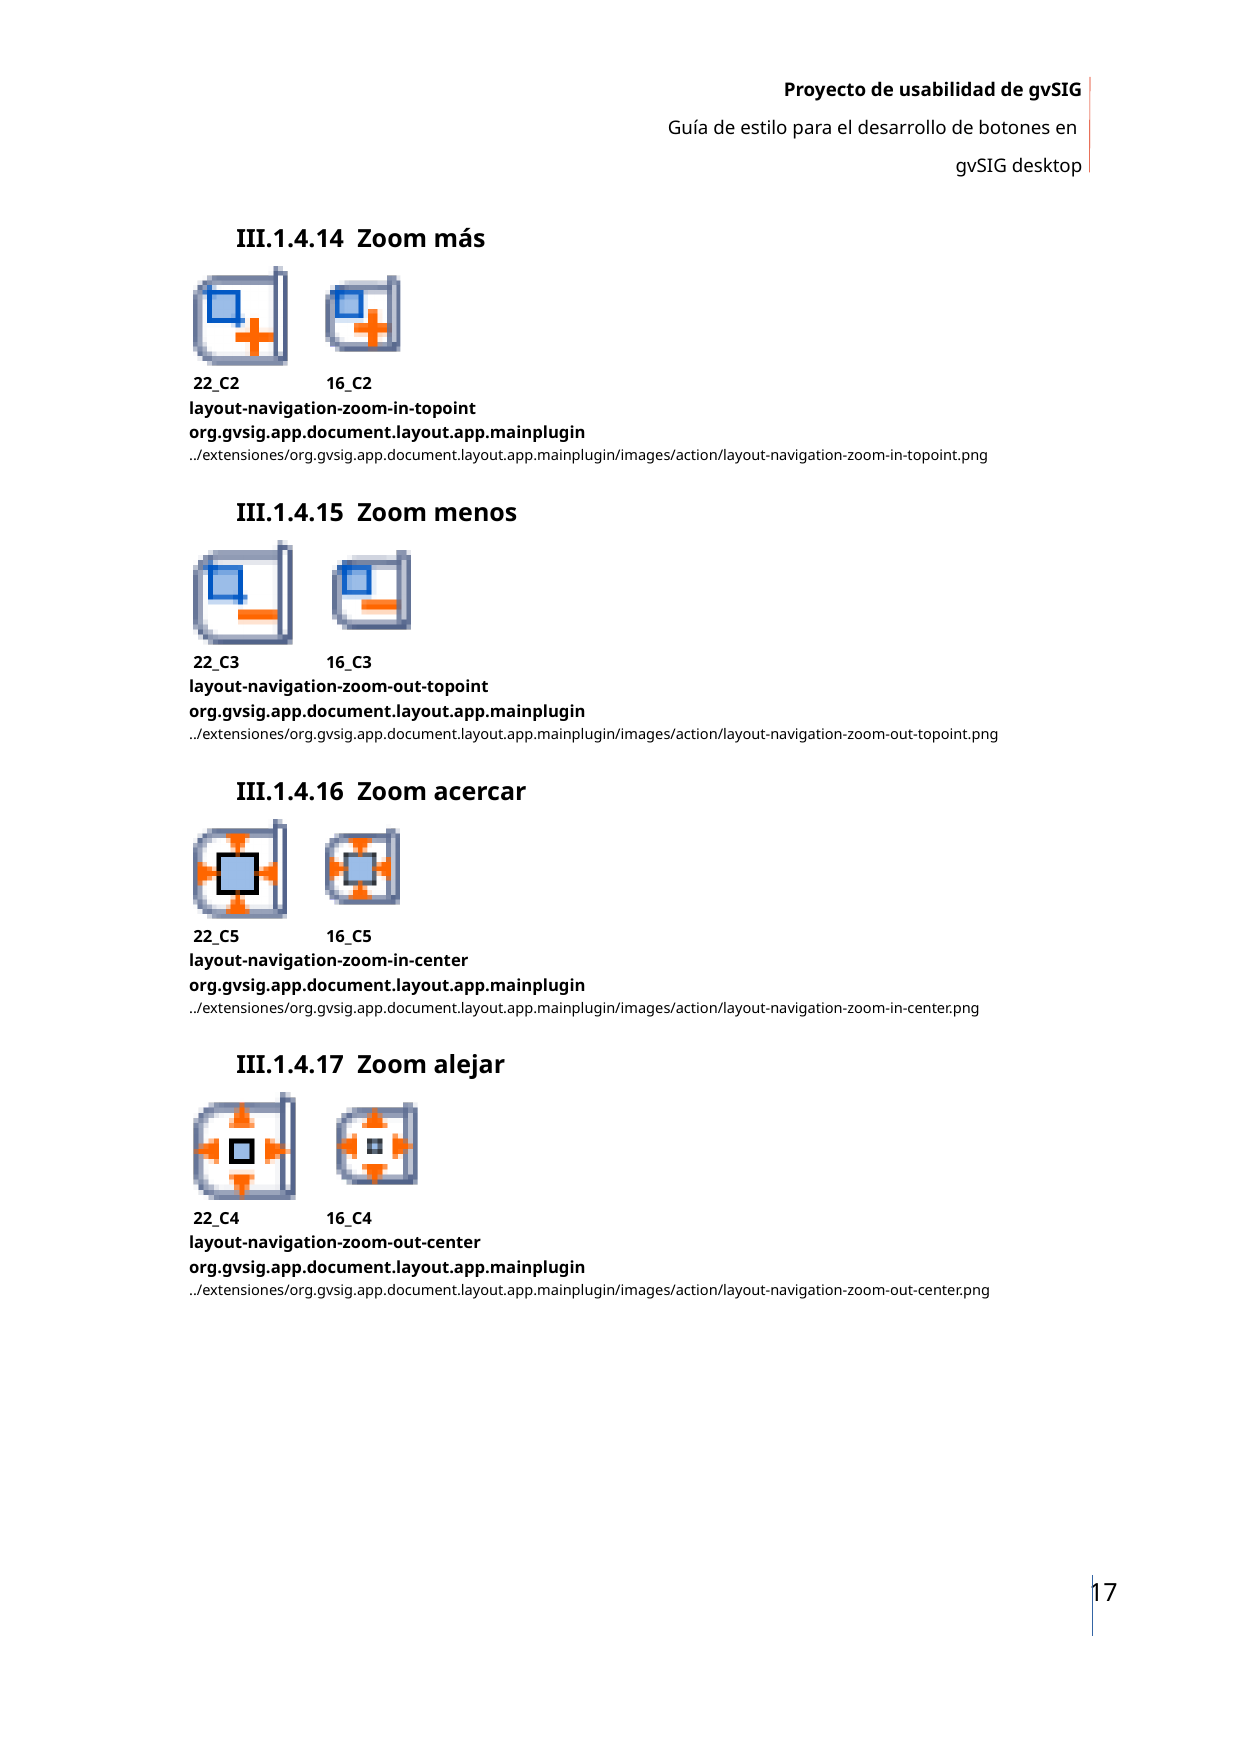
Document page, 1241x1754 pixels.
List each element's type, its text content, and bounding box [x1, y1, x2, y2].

text layout-navigation-zoom-out-topoint [189, 675, 1095, 698]
text org.gvsig.app.document.layout.app.mainplugin [189, 699, 1095, 722]
text ../extensiones/org.gvsig.app.document.layout.app.mainplugin/images/action/layout-navigation-zoom-out-center.png [189, 1280, 1095, 1300]
text ../extensiones/org.gvsig.app.document.layout.app.mainplugin/images/action/layout-navigation-zoom-out-topoint.png [189, 724, 1095, 744]
text layout-navigation-zoom-in-center [189, 949, 1095, 971]
picture [188, 819, 400, 923]
picture [188, 1092, 418, 1205]
picture [188, 540, 411, 649]
subtitle Zoom acercar [236, 773, 1095, 807]
text layout-navigation-zoom-in-topoint [189, 396, 1095, 419]
text 22_C2 16_C2 [193, 372, 1095, 394]
text 22_C5 16_C5 [193, 924, 1095, 947]
text org.gvsig.app.document.layout.app.mainplugin [189, 973, 1095, 996]
subtitle Zoom menos [236, 494, 1095, 529]
subtitle Zoom más [236, 221, 1095, 255]
picture [188, 266, 401, 370]
text layout-navigation-zoom-out-center [189, 1231, 1095, 1254]
subtitle Zoom alejar [236, 1047, 1095, 1081]
text org.gvsig.app.document.layout.app.mainplugin [189, 1255, 1095, 1278]
text ../extensiones/org.gvsig.app.document.layout.app.mainplugin/images/action/layout-navigation-zoom-in-topoint.png [189, 445, 1095, 465]
text ../extensiones/org.gvsig.app.document.layout.app.mainplugin/images/action/layout-navigation-zoom-in-center.png [189, 998, 1095, 1017]
text 22_C3 16_C3 [193, 651, 1095, 673]
text 22_C4 16_C4 [193, 1206, 1095, 1229]
text org.gvsig.app.document.layout.app.mainplugin [189, 421, 1095, 443]
